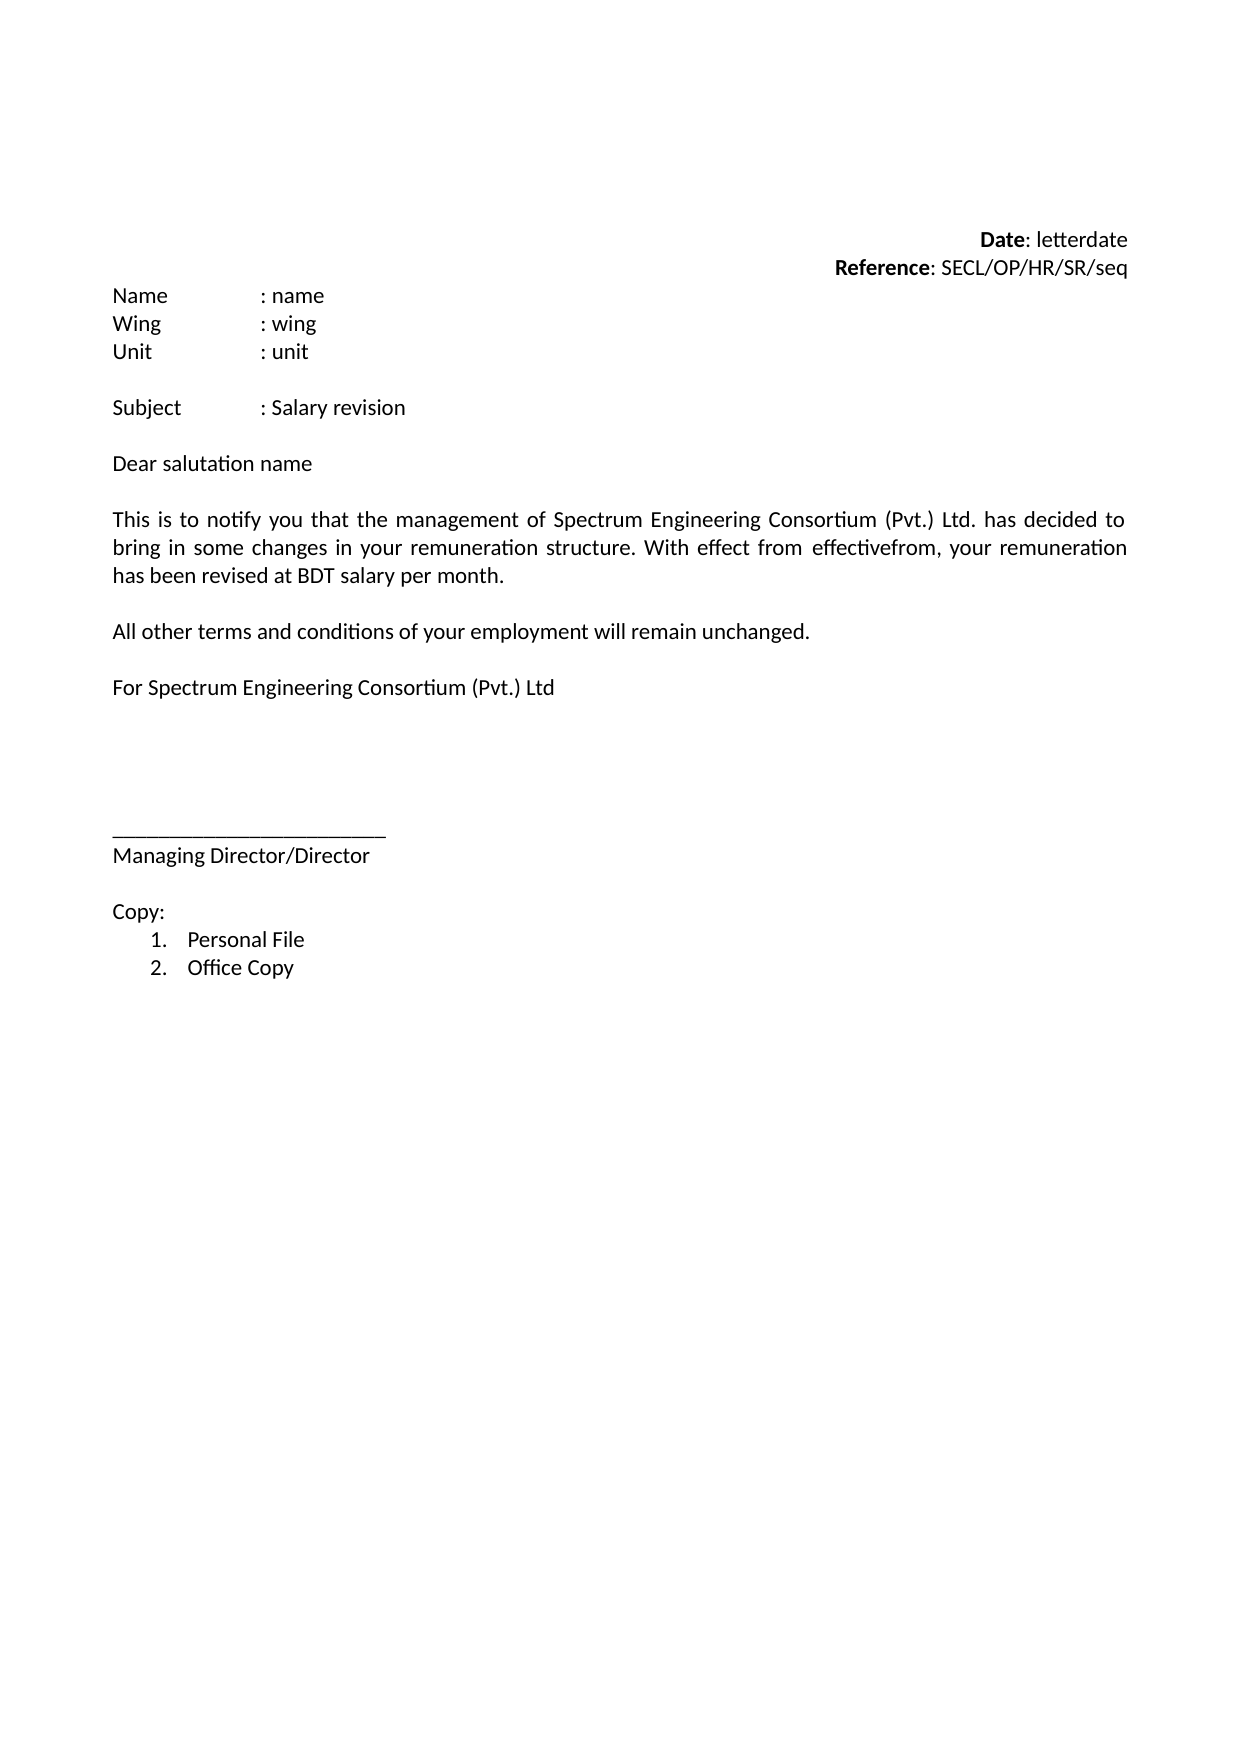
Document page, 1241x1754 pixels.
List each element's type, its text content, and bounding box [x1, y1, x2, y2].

text All other terms and conditions of your employment will remain unchanged. [112, 617, 1128, 645]
text For Spectrum Engineering Consortium (Pvt.) Ltd [112, 673, 1128, 701]
list Personal File [150, 926, 1128, 953]
text This is to notify you that the management of Spectrum Engineering Consortium (Pvt.) Ltd. has decided to bring in some changes in your remuneration structure. With effect from effectivefrom, your remuneration has been revised at BDT salary per month. [112, 505, 1128, 589]
text Subject : Salary revision [112, 393, 1128, 421]
text ________________________ [112, 785, 1128, 841]
text Managing Director/Director [112, 841, 1128, 869]
text Unit : unit [112, 337, 1128, 365]
text Wing : wing [112, 309, 1128, 337]
text Date: letterdate [112, 225, 1128, 253]
text Reference: SECL/OP/HR/SR/seq [112, 253, 1128, 281]
text Copy: [112, 897, 1128, 926]
list Office Copy [150, 953, 1128, 982]
text Name : name [112, 281, 1128, 309]
text Dear salutation name [112, 449, 1128, 477]
